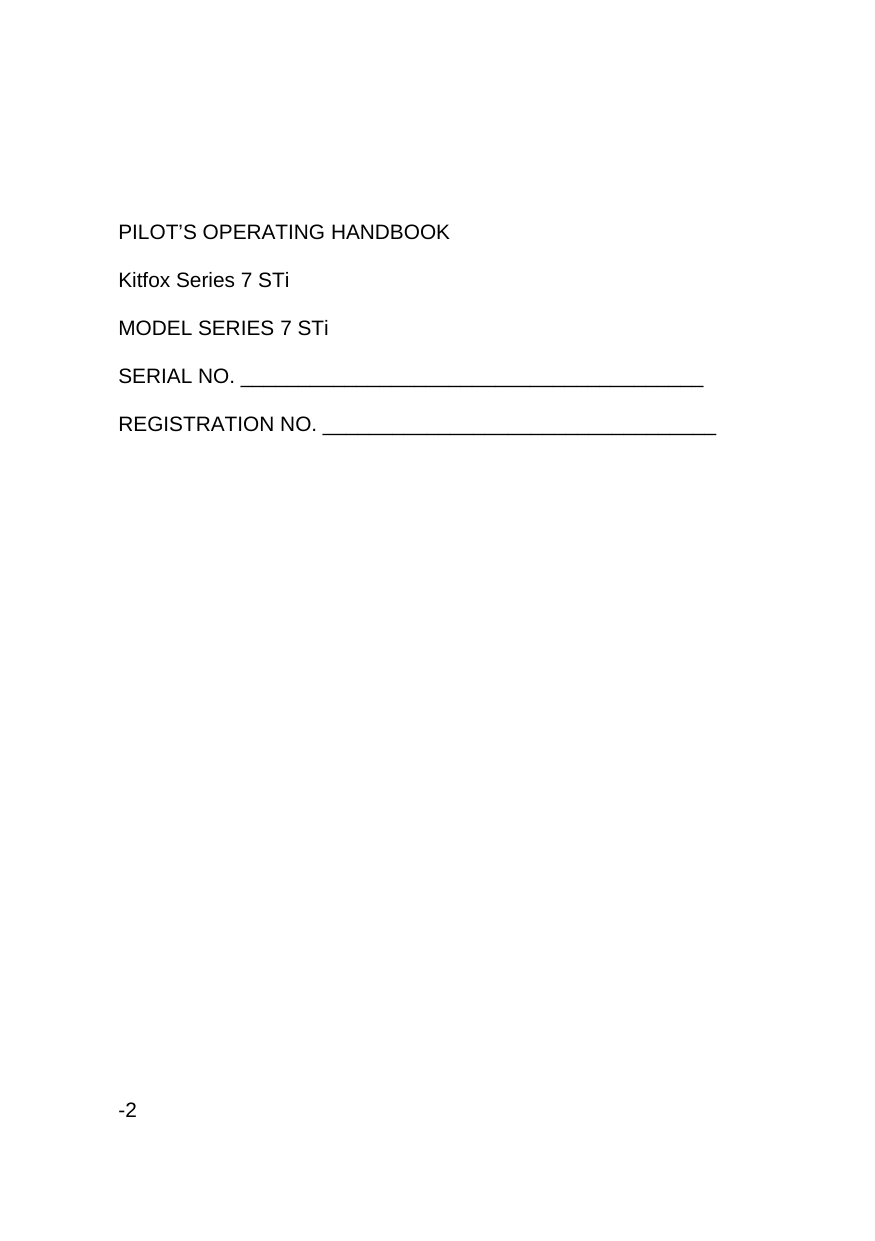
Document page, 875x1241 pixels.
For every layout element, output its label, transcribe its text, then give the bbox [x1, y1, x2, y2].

text REGISTRATION NO. __________________________________ [118, 411, 756, 435]
text Kitfox Series 7 STi [118, 268, 756, 292]
text MODEL SERIES 7 STi [118, 316, 756, 339]
text SERIAL NO. ________________________________________ [118, 363, 756, 387]
text PILOT’S OPERATING HANDBOOK [118, 220, 756, 244]
